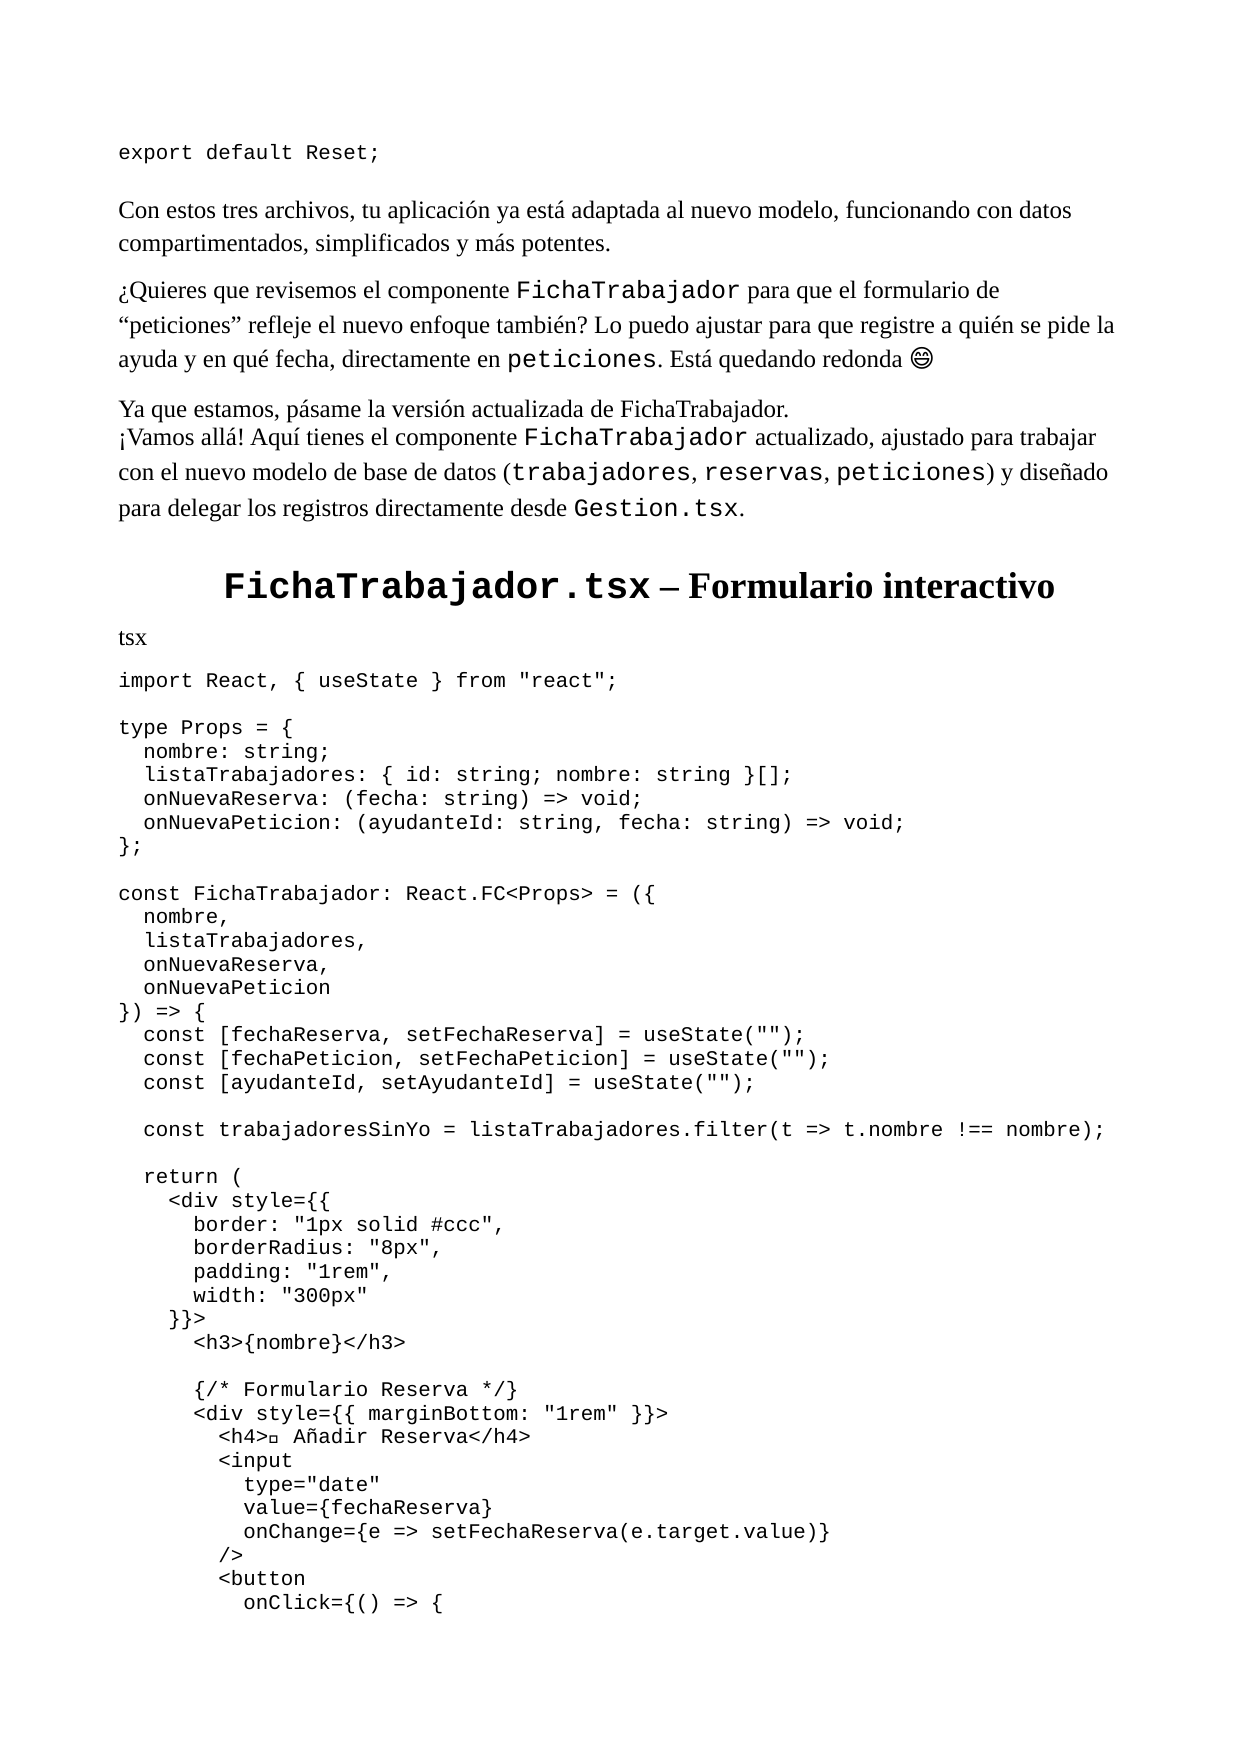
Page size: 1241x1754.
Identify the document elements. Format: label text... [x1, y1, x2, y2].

text Ya que estamos, pásame la versión actualizada de FichaTrabajador. [118, 394, 1122, 422]
text }; [118, 835, 1122, 859]
text borderRadius: "8px", [118, 1237, 1122, 1261]
text <div style={{ marginBottom: "1rem" }}> [118, 1403, 1122, 1426]
text <input [118, 1450, 1122, 1474]
subtitle 🧩 FichaTrabajador.tsx – Formulario interactivo [118, 563, 1122, 610]
text tsx [118, 622, 1122, 651]
text export default Reset; [118, 142, 1122, 165]
text <h3>{nombre}</h3> [118, 1332, 1122, 1356]
text const FichaTrabajador: React.FC<Props> = ({ [118, 883, 1122, 906]
text <h4>📅 Añadir Reserva</h4> [118, 1426, 1122, 1450]
text onNuevaPeticion [118, 977, 1122, 1001]
text onChange={e => setFechaReserva(e.target.value)} [118, 1521, 1122, 1545]
text width: "300px" [118, 1284, 1122, 1308]
text type Props = { [118, 717, 1122, 741]
text }) => { [118, 1001, 1122, 1024]
text const [fechaPeticion, setFechaPeticion] = useState(""); [118, 1048, 1122, 1072]
text type="date" [118, 1474, 1122, 1497]
text ¿Quieres que revisemos el componente FichaTrabajador para que el formulario de “peticiones” refleje el nuevo enfoque también? Lo puedo ajustar para que registre a quién se pide la ayuda y en qué fecha, directamente en peticiones. Está quedando redonda 😄 [118, 276, 1122, 374]
text onNuevaReserva, [118, 953, 1122, 977]
text /> [118, 1545, 1122, 1568]
text nombre: string; [118, 741, 1122, 764]
text border: "1px solid #ccc", [118, 1214, 1122, 1237]
text const [fechaReserva, setFechaReserva] = useState(""); [118, 1024, 1122, 1048]
text nombre, [118, 906, 1122, 930]
text import React, { useState } from "react"; [118, 670, 1122, 693]
text ¡Vamos allá! Aquí tienes el componente FichaTrabajador actualizado, ajustado para trabajar con el nuevo modelo de base de datos (trabajadores, reservas, peticiones) y diseñado para delegar los registros directamente desde Gestion.tsx. [118, 422, 1122, 523]
text onNuevaPeticion: (ayudanteId: string, fecha: string) => void; [118, 812, 1122, 835]
text padding: "1rem", [118, 1261, 1122, 1284]
text const trabajadoresSinYo = listaTrabajadores.filter(t => t.nombre !== nombre); [118, 1119, 1122, 1143]
text <div style={{ [118, 1190, 1122, 1214]
text <button [118, 1568, 1122, 1592]
text listaTrabajadores: { id: string; nombre: string }[]; [118, 764, 1122, 788]
text value={fechaReserva} [118, 1497, 1122, 1521]
text const [ayudanteId, setAyudanteId] = useState(""); [118, 1072, 1122, 1095]
text }}> [118, 1308, 1122, 1332]
text onNuevaReserva: (fecha: string) => void; [118, 788, 1122, 812]
text listaTrabajadores, [118, 930, 1122, 953]
text onClick={() => { [118, 1592, 1122, 1616]
text {/* Formulario Reserva */} [118, 1379, 1122, 1403]
text Con estos tres archivos, tu aplicación ya está adaptada al nuevo modelo, funcionando con datos compartimentados, simplificados y más potentes. [118, 195, 1122, 257]
text return ( [118, 1166, 1122, 1190]
